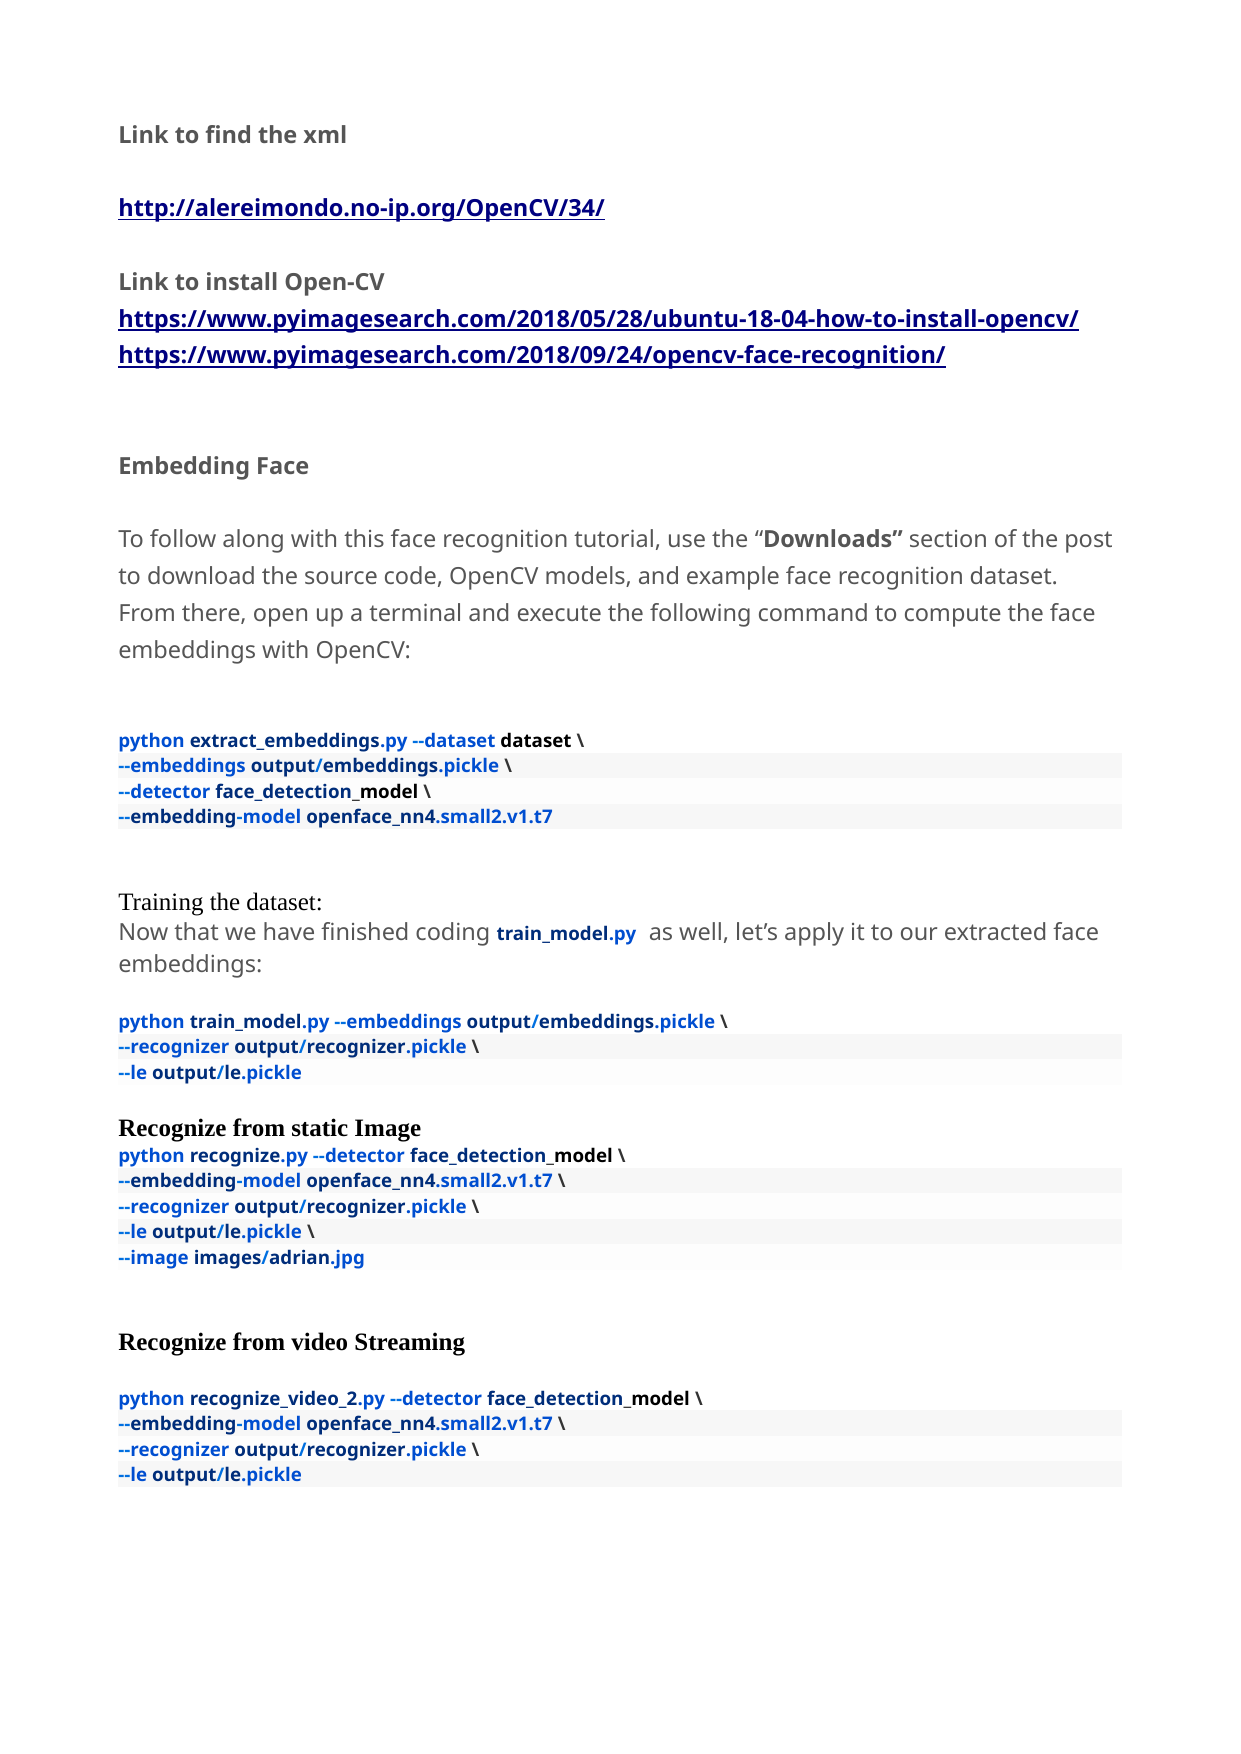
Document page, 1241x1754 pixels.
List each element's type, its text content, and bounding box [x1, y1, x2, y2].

text Link to find the xml [118, 118, 1122, 150]
text Recognize from static Image [118, 1113, 1122, 1142]
text python recognize_video_2.py --detector face_detection_model \ [118, 1385, 1122, 1410]
text python extract_embeddings.py --dataset dataset \ [118, 727, 1122, 753]
text Training the dataset: [118, 887, 1122, 916]
text From there, open up a terminal and execute the following command to compute the face embeddings with OpenCV: [118, 596, 1122, 665]
text --embeddings output/embeddings.pickle \ [118, 753, 1122, 778]
text Now that we have finished coding train_model.py as well, let’s apply it to our extracted face embeddings: [118, 916, 1122, 979]
text --embedding-model openface_nn4.small2.v1.t7 \ [118, 1168, 1122, 1193]
text --recognizer output/recognizer.pickle \ [118, 1193, 1122, 1219]
text Embedding Face [118, 449, 1122, 481]
text Link to install Open-CV [118, 265, 1122, 297]
text --le output/le.pickle [118, 1461, 1122, 1487]
text http://alereimondo.no-ip.org/OpenCV/34/ [118, 192, 1122, 224]
text --le output/le.pickle \ [118, 1219, 1122, 1244]
text --recognizer output/recognizer.pickle \ [118, 1034, 1122, 1059]
text To follow along with this face recognition tutorial, use the “Downloads” section of the post to download the source code, OpenCV models, and example face recognition dataset. [118, 523, 1122, 591]
text --le output/le.pickle [118, 1059, 1122, 1085]
text https://www.pyimagesearch.com/2018/05/28/ubuntu-18-04-how-to-install-opencv/ [118, 302, 1122, 334]
text python train_model.py --embeddings output/embeddings.pickle \ [118, 1008, 1122, 1034]
text --embedding-model openface_nn4.small2.v1.t7 [118, 804, 1122, 829]
text python recognize.py --detector face_detection_model \ [118, 1142, 1122, 1168]
text --image images/adrian.jpg [118, 1244, 1122, 1270]
text Recognize from video Streaming [118, 1327, 1122, 1356]
text https://www.pyimagesearch.com/2018/09/24/opencv-face-recognition/ [118, 339, 1122, 371]
text --embedding-model openface_nn4.small2.v1.t7 \ [118, 1410, 1122, 1436]
text --detector face_detection_model \ [118, 778, 1122, 804]
text --recognizer output/recognizer.pickle \ [118, 1436, 1122, 1461]
